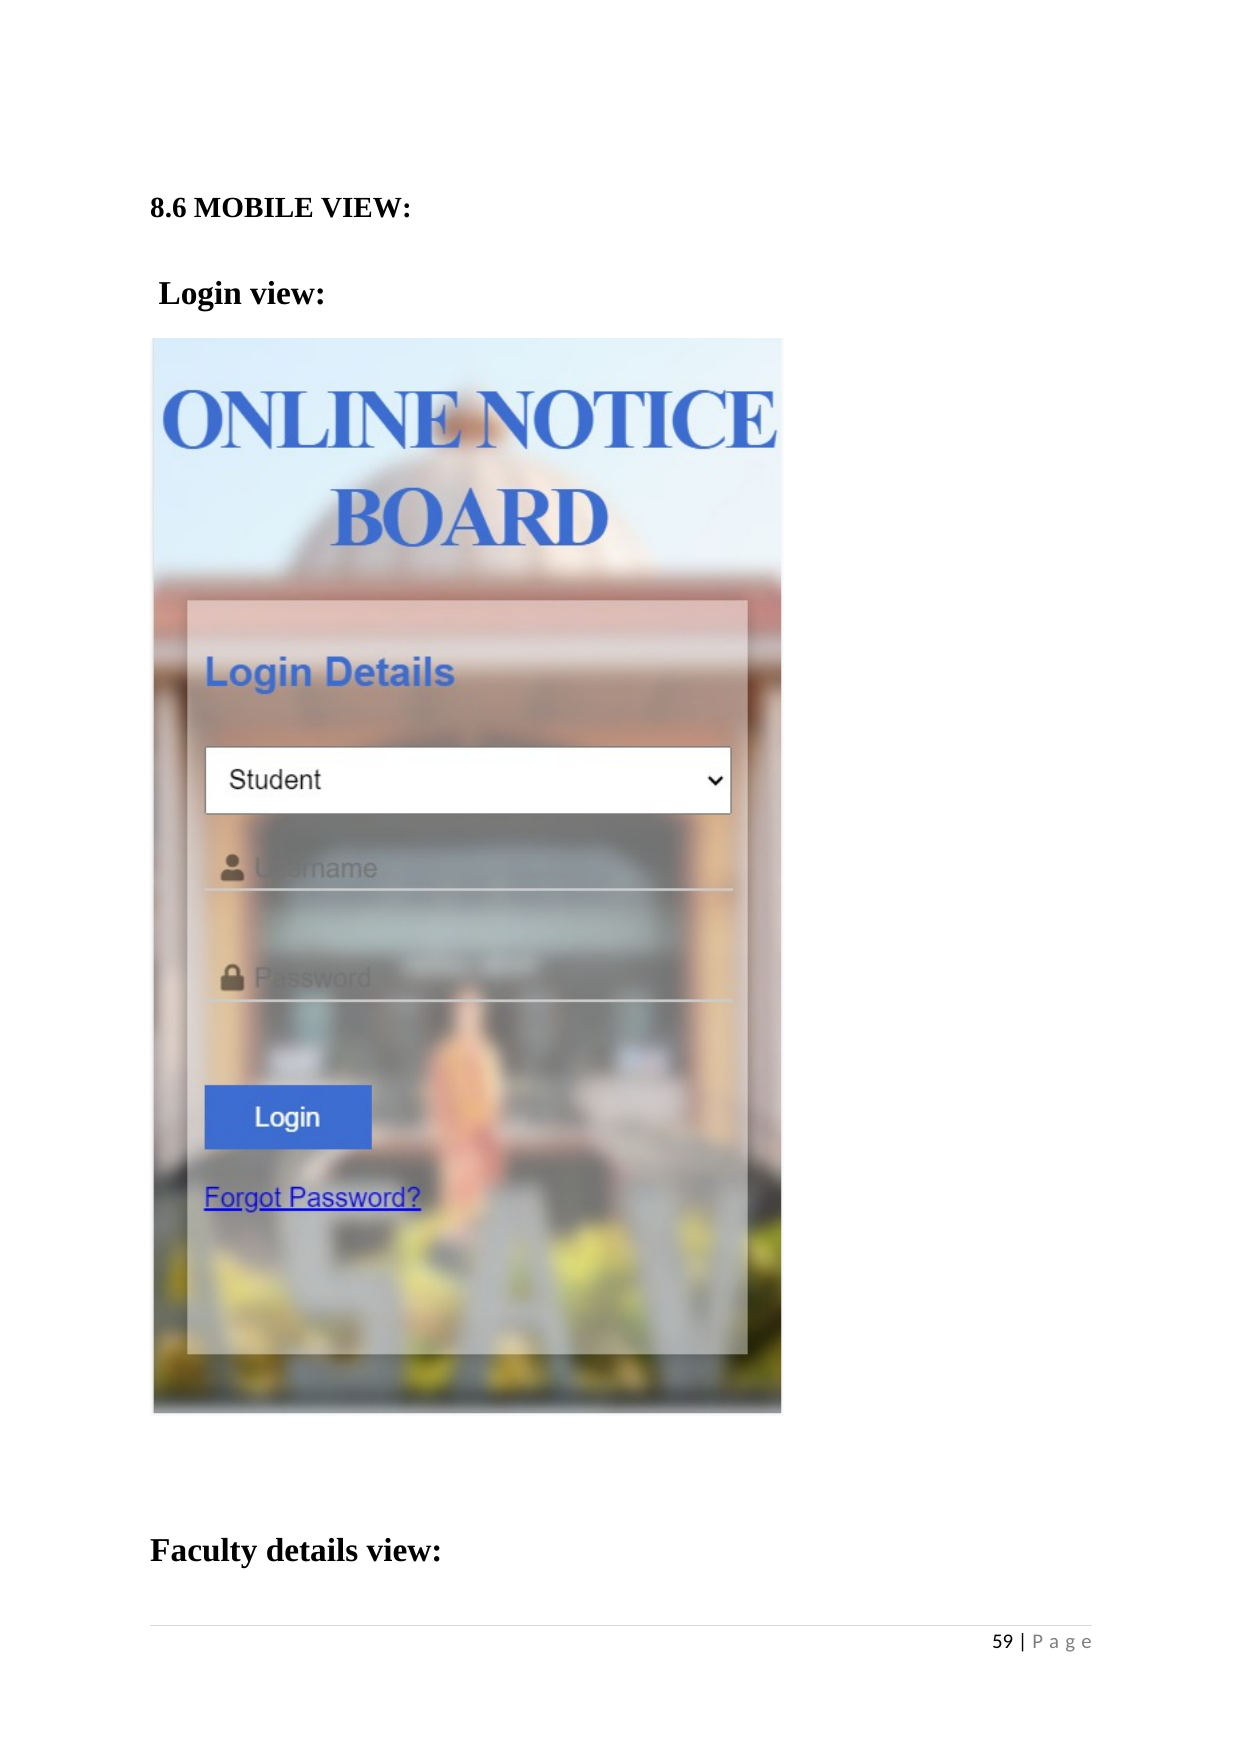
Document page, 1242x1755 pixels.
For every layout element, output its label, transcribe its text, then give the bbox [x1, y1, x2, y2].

text Faculty details view: [150, 1530, 1208, 1569]
text 8.6 MOBILE VIEW: [150, 190, 1092, 223]
text Login view: [150, 273, 1208, 312]
